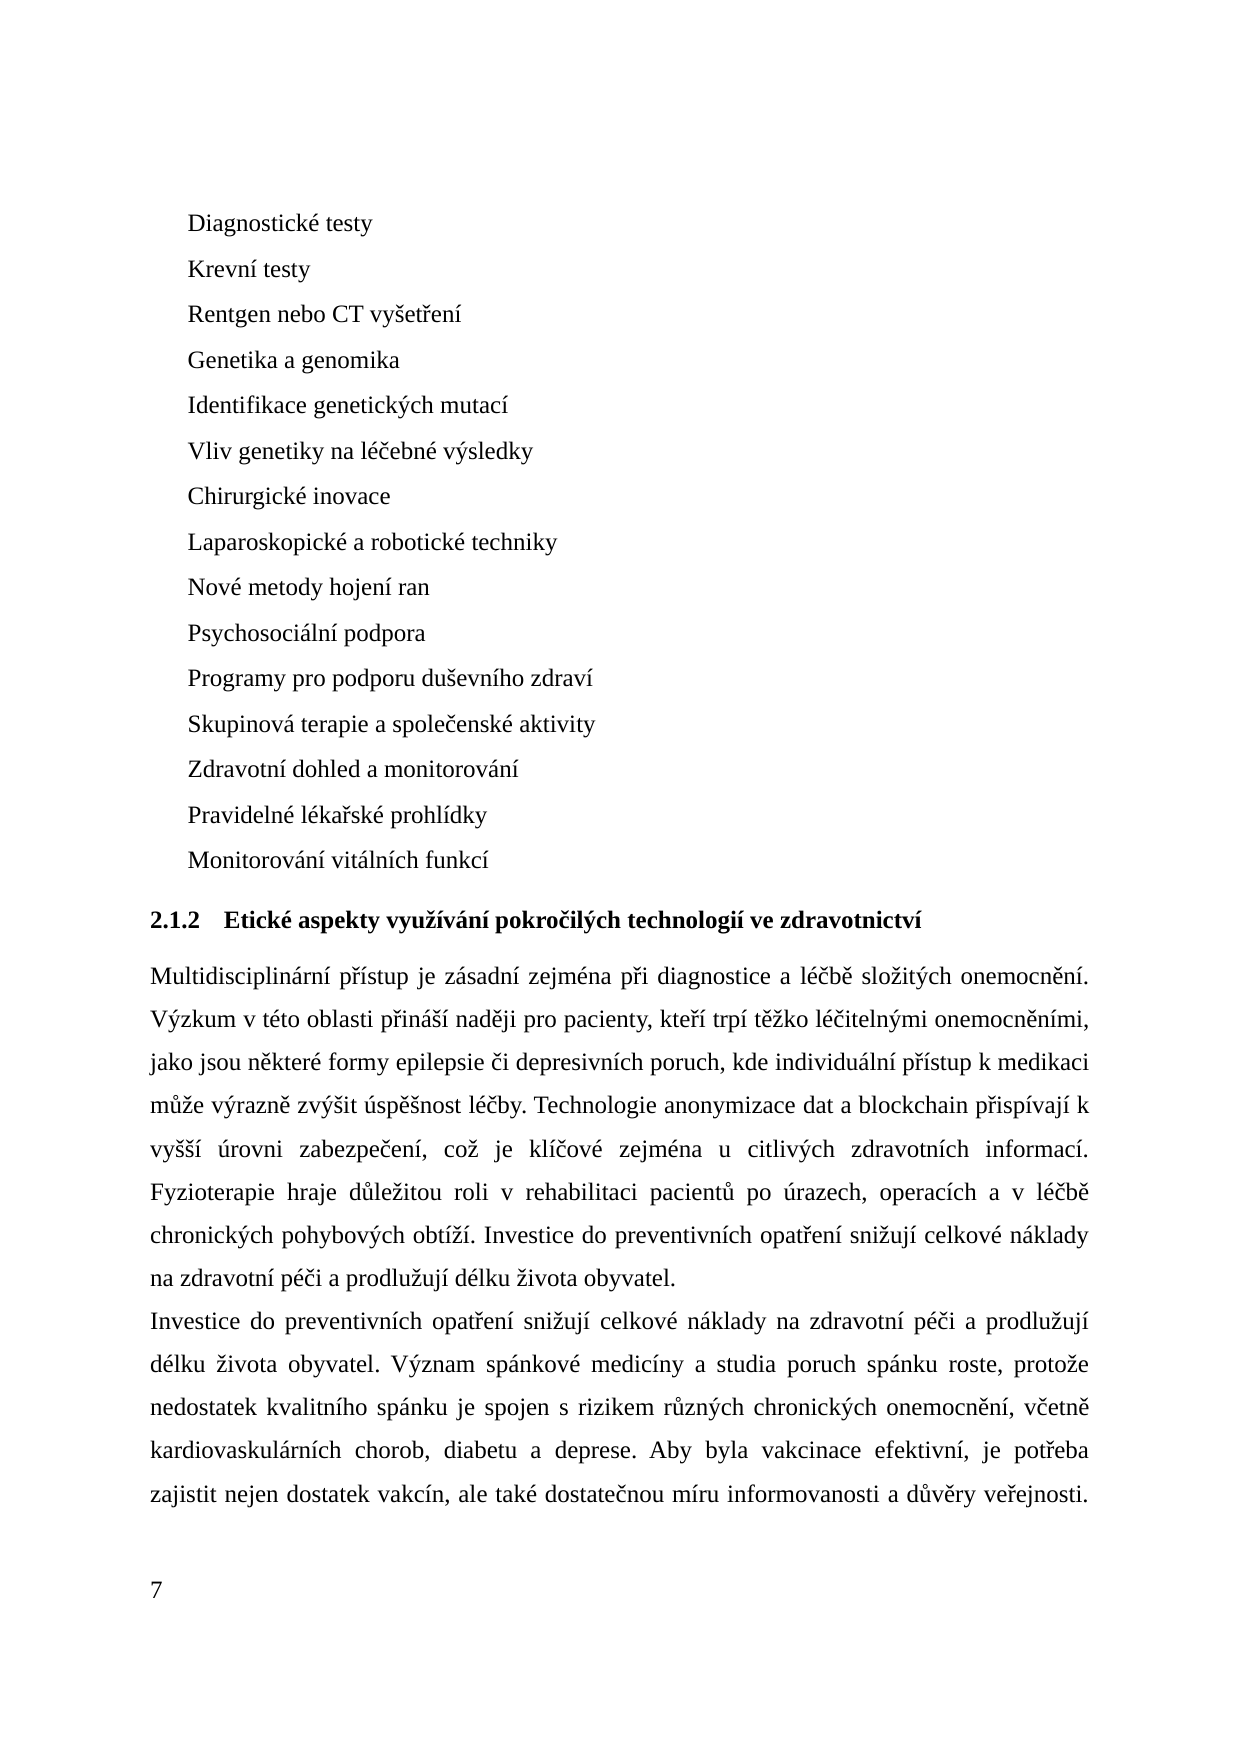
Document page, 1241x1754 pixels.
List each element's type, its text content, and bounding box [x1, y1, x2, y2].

list Skupinová terapie a společenské aktivity [187, 709, 1090, 738]
list Chirurgické inovace [187, 481, 1090, 510]
list Laparoskopické a robotické techniky [187, 527, 1090, 556]
list Zdravotní dohled a monitorování [187, 754, 1090, 783]
list Monitorování vitálních funkcí [187, 846, 1090, 874]
list Nové metody hojení ran [187, 572, 1090, 601]
text Multidisciplinární přístup je zásadní zejména při diagnostice a léčbě složitých onemocnění. Výzkum v této oblasti přináší naději pro pacienty, kteří trpí těžko léčitelnými onemocněními, jako jsou některé formy epilepsie či depresivních poruch, kde individuální přístup k medikaci může výrazně zvýšit úspěšnost léčby. Technologie anonymizace dat a blockchain přispívají k vyšší úrovni zabezpečení, což je klíčové zejména u citlivých zdravotních informací. Fyzioterapie hraje důležitou roli v rehabilitaci pacientů po úrazech, operacích a v léčbě chronických pohybových obtíží. Investice do preventivních opatření snižují celkové náklady na zdravotní péči a prodlužují délku života obyvatel. [150, 961, 1090, 1292]
list Pravidelné lékařské prohlídky [187, 800, 1090, 829]
subtitle Etické aspekty využívání pokročilých technologií ve zdravotnictví [150, 906, 1090, 934]
list Psychosociální podpora [187, 618, 1090, 647]
list Krevní testy [187, 254, 1090, 282]
list Diagnostické testy [187, 208, 1090, 237]
list Genetika a genomika [187, 345, 1090, 373]
list Rentgen nebo CT vyšetření [187, 299, 1090, 328]
list Programy pro podporu duševního zdraví [187, 663, 1090, 692]
text Investice do preventivních opatření snižují celkové náklady na zdravotní péči a prodlužují délku života obyvatel. Význam spánkové medicíny a studia poruch spánku roste, protože nedostatek kvalitního spánku je spojen s rizikem různých chronických onemocnění, včetně kardiovaskulárních chorob, diabetu a deprese. Aby byla vakcinace efektivní, je potřeba zajistit nejen dostatek vakcín, ale také dostatečnou míru informovanosti a důvěry veřejnosti. [150, 1306, 1090, 1507]
list Vliv genetiky na léčebné výsledky [187, 436, 1090, 464]
list Identifikace genetických mutací [187, 390, 1090, 419]
